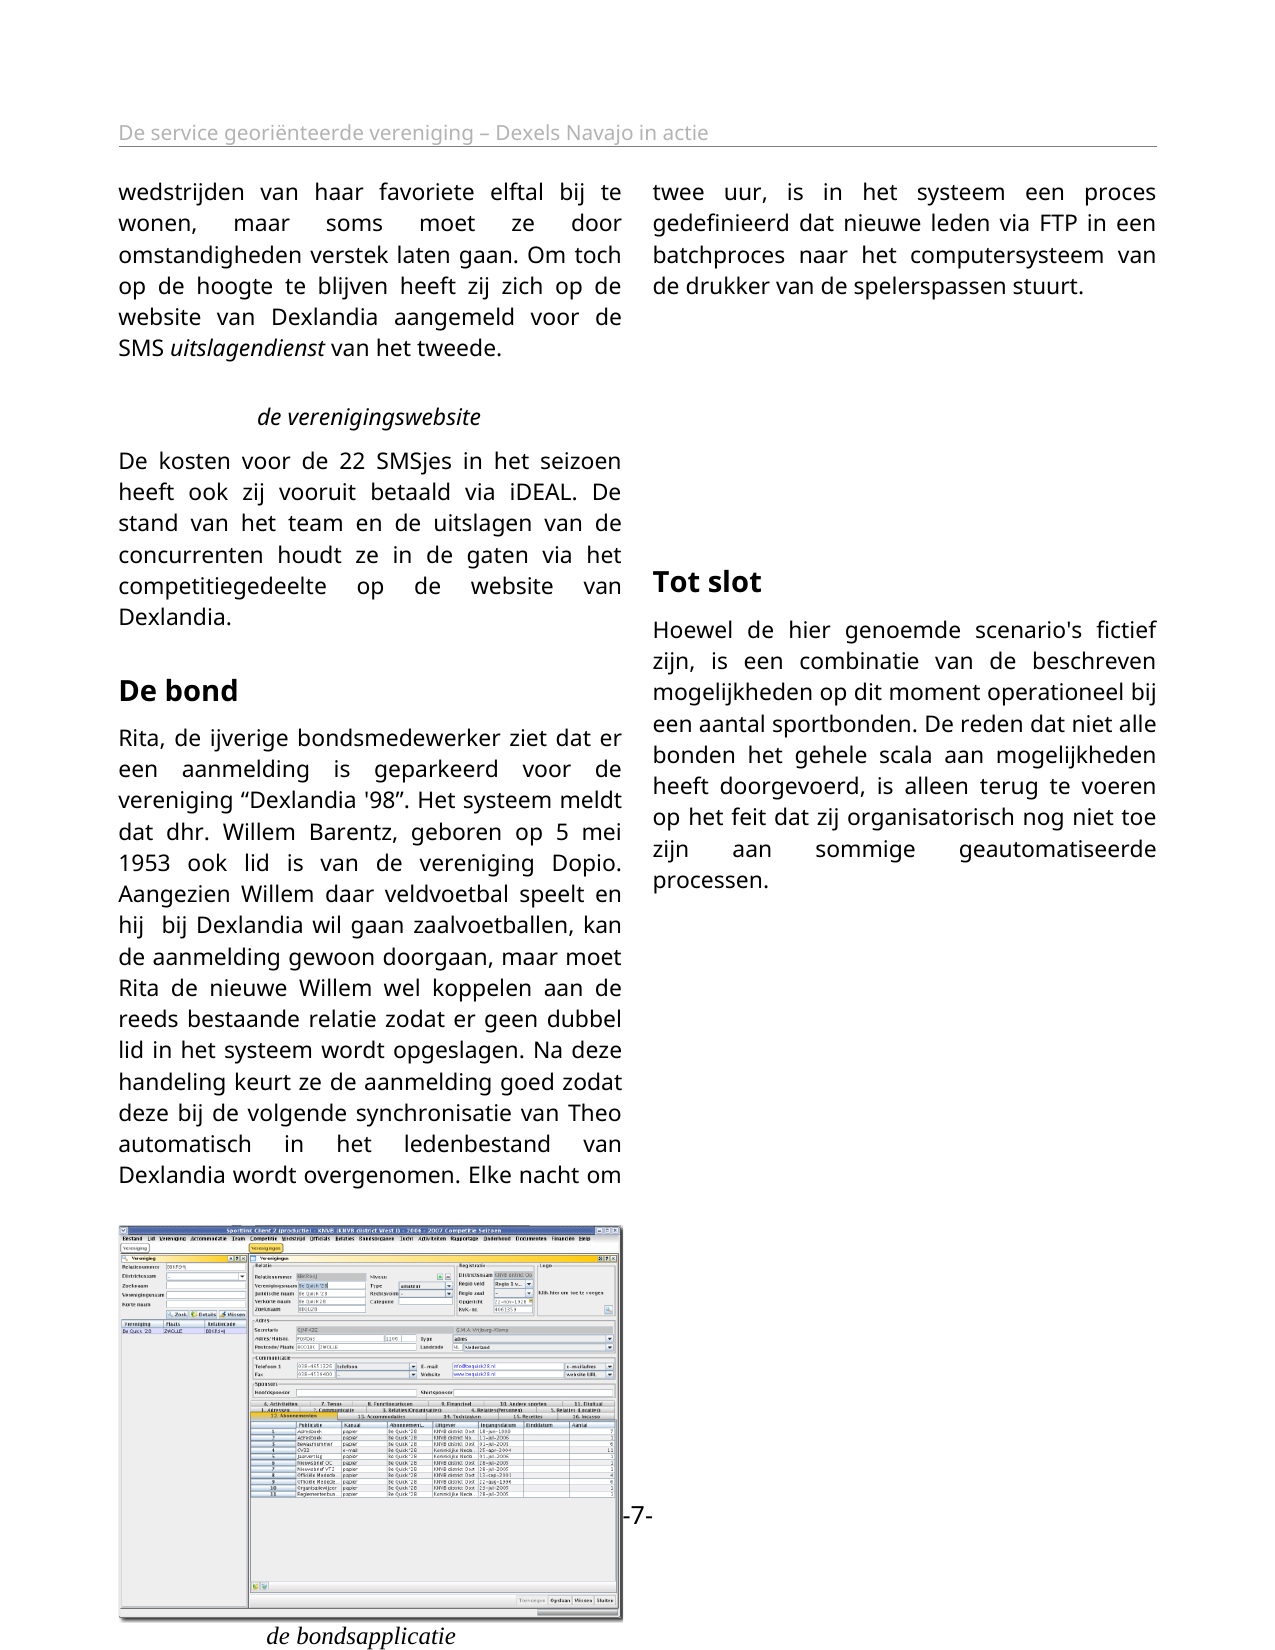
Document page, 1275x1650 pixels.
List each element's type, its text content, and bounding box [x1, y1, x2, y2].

picture [118, 1225, 624, 1623]
text Rita, de ijverige bondsmedewerker ziet dat er een aanmelding is geparkeerd voor de vereniging “Dexlandia '98”. Het systeem meldt dat dhr. Willem Barentz, geboren op 5 mei 1953 ook lid is van de vereniging Dopio. Aangezien Willem daar veldvoetbal speelt en hij bij Dexlandia wil gaan zaalvoetballen, kan de aanmelding gewoon doorgaan, maar moet Rita de nieuwe Willem wel koppelen aan de reeds bestaande relatie zodat er geen dubbel lid in het systeem wordt opgeslagen. Na deze handeling keurt ze de aanmelding goed zodat deze bij de volgende synchronisatie van Theo automatisch in het ledenbestand van Dexlandia wordt overgenomen. Elke nacht om [118, 722, 622, 1191]
text de bondsapplicatie [118, 1623, 623, 1650]
subtitle de verenigingswebsite [118, 401, 622, 432]
text twee uur, is in het systeem een proces gedefinieerd dat nieuwe leden via FTP in een batchproces naar het computersysteem van de drukker van de spelerspassen stuurt. [652, 176, 1157, 301]
text Hoewel de hier genoemde scenario's fictief zijn, is een combinatie van de beschreven mogelijkheden op dit moment operationeel bij een aantal sportbonden. De reden dat niet alle bonden het gehele scala aan mogelijkheden heeft doorgevoerd, is alleen terug te voeren op het feit dat zij organisatorisch nog niet toe zijn aan sommige geautomatiseerde processen. [652, 614, 1157, 895]
text De kosten voor de 22 SMSjes in het seizoen heeft ook zij vooruit betaald via iDEAL. De stand van het team en de uitslagen van de concurrenten houdt ze in de gaten via het competitiegedeelte op de website van Dexlandia. [118, 445, 622, 632]
subtitle De bond [118, 670, 622, 709]
text wedstrijden van haar favoriete elftal bij te wonen, maar soms moet ze door omstandigheden verstek laten gaan. Om toch op de hoogte te blijven heeft zij zich op de website van Dexlandia aangemeld voor de SMS uitslagendienst van het tweede. [118, 176, 622, 363]
subtitle Tot slot [652, 562, 1157, 601]
